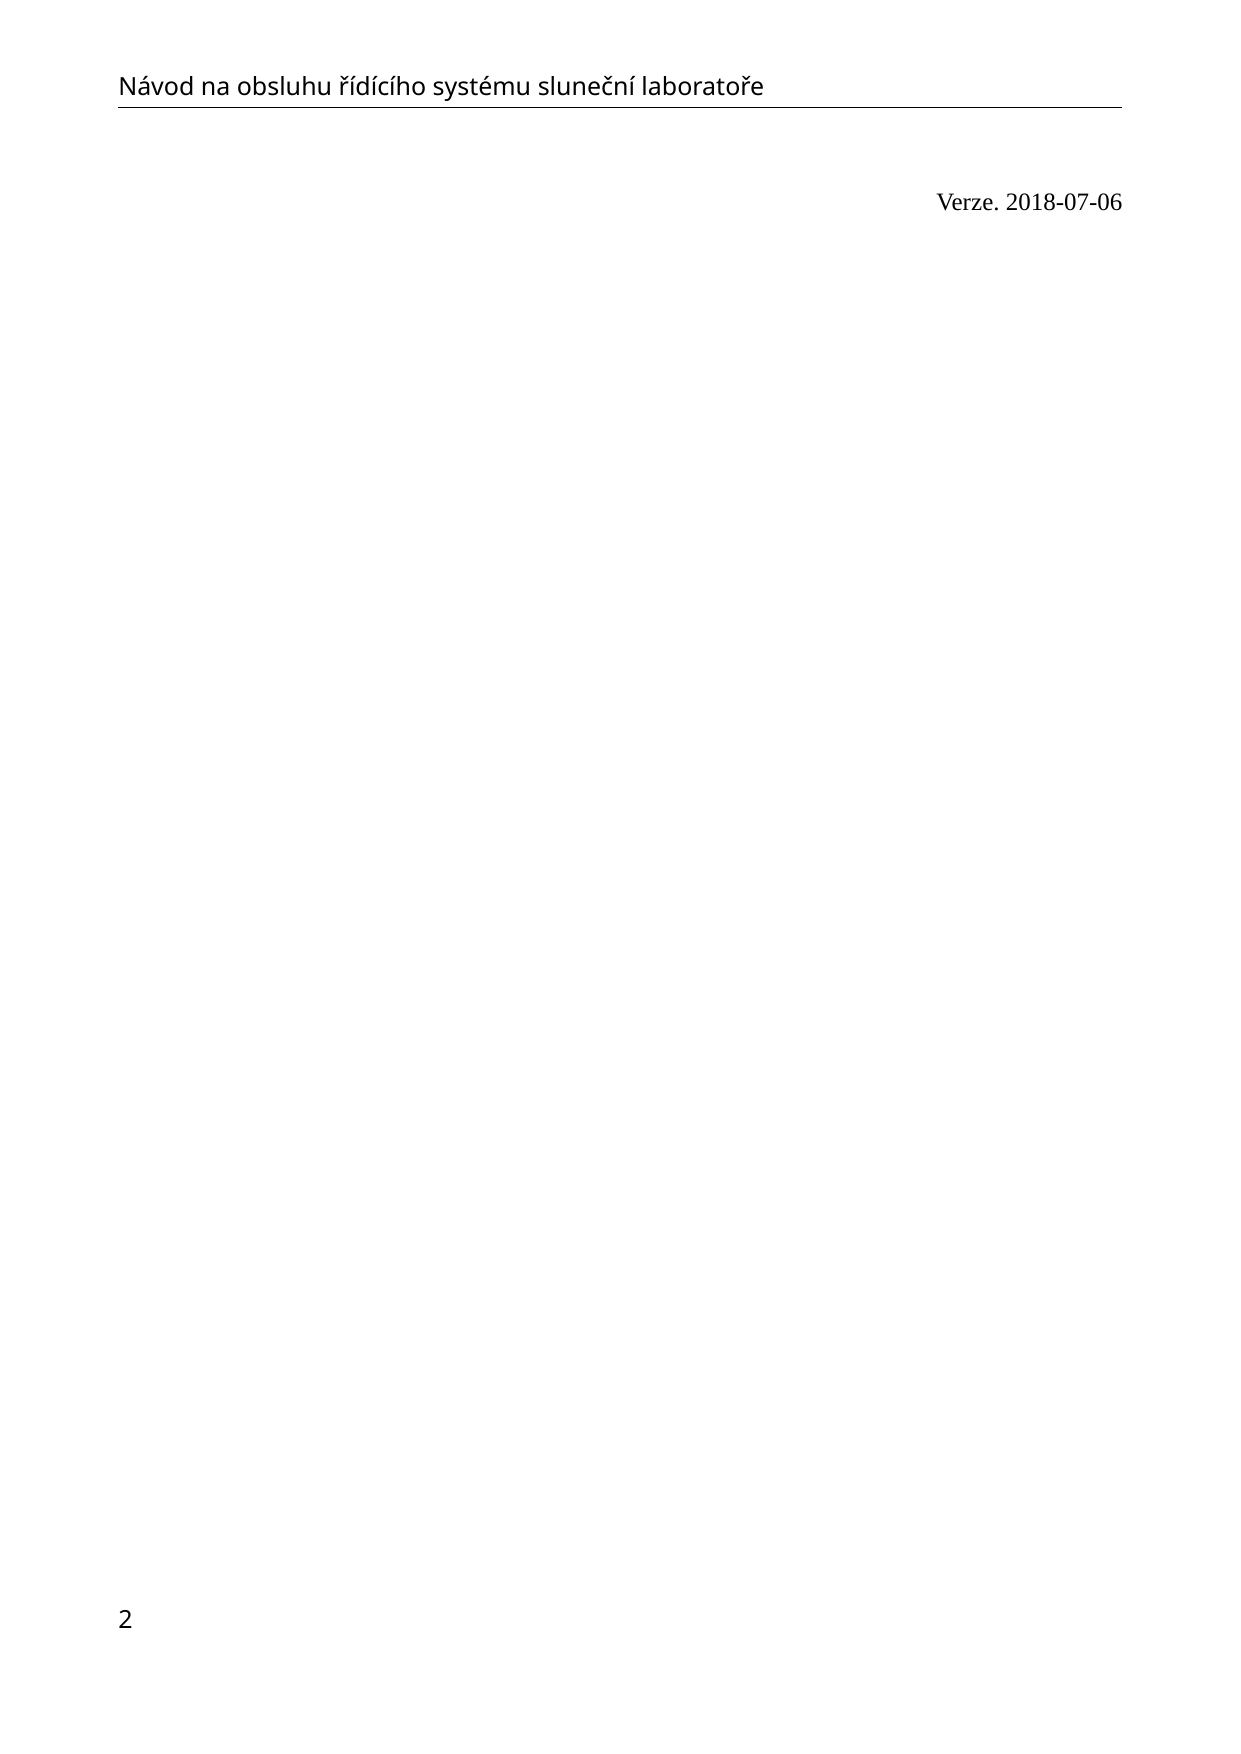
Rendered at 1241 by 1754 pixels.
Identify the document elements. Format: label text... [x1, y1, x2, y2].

text Verze. 2018-07-06 [118, 187, 1122, 215]
